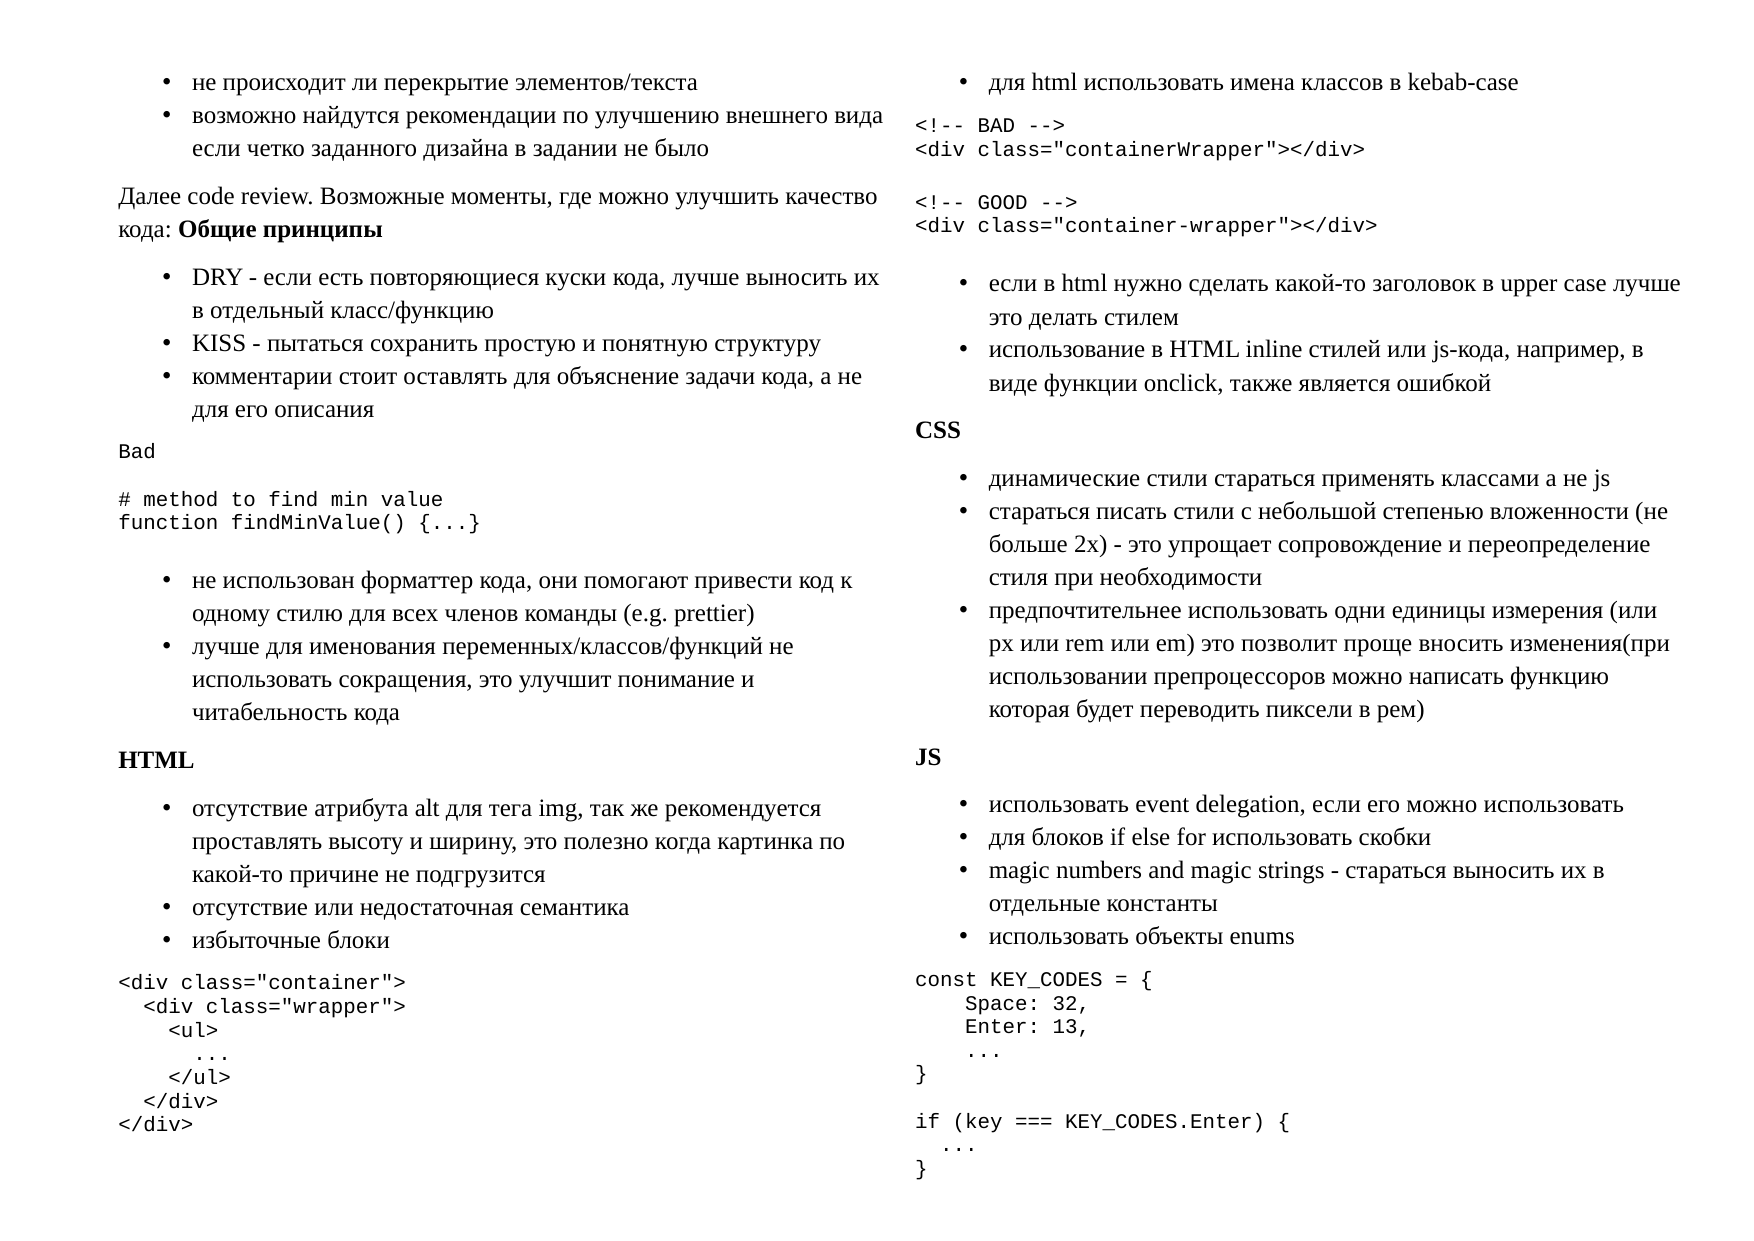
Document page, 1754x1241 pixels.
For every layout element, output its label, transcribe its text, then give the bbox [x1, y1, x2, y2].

list использование в HTML inline стилей или js-кода, например, в виде функции onclick, также является ошибкой [959, 334, 1682, 396]
text const KEY_CODES = { [915, 969, 1682, 992]
text } [915, 1158, 1682, 1182]
list динамические стили стараться применять классами а не js [959, 463, 1682, 492]
list возможно найдутся рекомендации по улучшению внешнего вида если четко заданного дизайна в задании не было [162, 100, 886, 162]
list избыточные блоки [162, 925, 886, 953]
list не происходит ли перекрытие элементов/текста [162, 67, 886, 96]
text ... [915, 1040, 1682, 1063]
text # method to find min value [118, 489, 886, 512]
text Enter: 13, [915, 1016, 1682, 1040]
text </div> [118, 1091, 886, 1114]
list DRY - если есть повторяющиеся куски кода, лучше выносить их в отдельный класс/функцию [162, 262, 886, 323]
list стараться писать стили с небольшой степенью вложенности (не больше 2х) - это упрощает сопровождение и переопределение стиля при необходимости [959, 496, 1682, 591]
list комментарии стоит оставлять для объяснение задачи кода, а не для его описания [162, 361, 886, 422]
text <div class="container"> [118, 972, 886, 996]
text CSS [915, 415, 1682, 444]
list для html использовать имена классов в kebab-case [959, 67, 1682, 96]
list не использован форматтер кода, они помогают привести код к одному стилю для всех членов команды (e.g. prettier) [162, 565, 886, 627]
text if (key === KEY_CODES.Enter) { [915, 1111, 1682, 1134]
list лучше для именования переменных/классов/функций не использовать сокращения, это улучшит понимание и читабельность кода [162, 631, 886, 726]
list magic numbers and magic strings - стараться выносить их в отдельные константы [959, 855, 1682, 917]
list KISS - пытаться сохранить простую и понятную структуру [162, 328, 886, 356]
text Space: 32, [915, 992, 1682, 1016]
text ... [915, 1134, 1682, 1158]
text <div class="container-wrapper"></div> [915, 215, 1682, 239]
list отсутствие или недостаточная семантика [162, 892, 886, 921]
list использовать event delegation, если его можно использовать [959, 789, 1682, 818]
text Bad [118, 441, 886, 465]
list предпочтительнее использовать одни единицы измерения (или px или rem или em) это позволит проще вносить изменения(при использовании препроцессоров можно написать функцию которая будет переводить пиксели в рем) [959, 595, 1682, 723]
text } [915, 1063, 1682, 1087]
text <!-- BAD --> [915, 115, 1682, 139]
list для блоков if else for использовать скобки [959, 822, 1682, 851]
text <div class="wrapper"> [118, 996, 886, 1020]
text <!-- GOOD --> [915, 192, 1682, 215]
list отсутствие атрибута alt для тeга img, так же рекомендуется проставлять высоту и ширину, это полезно когда картинка по какой-то причине не подгрузится [162, 793, 886, 887]
text JS [915, 742, 1682, 770]
text Далее code review. Возможные моменты, где можно улучшить качество кода: Общие принципы [118, 181, 886, 243]
list если в html нужно сделать какой-то заголовок в upper case лучше это делать стилем [959, 268, 1682, 330]
text <div class="containerWrapper"></div> [915, 139, 1682, 162]
text function findMinValue() {...} [118, 512, 886, 536]
text ... [118, 1043, 886, 1067]
text </div> [118, 1114, 886, 1138]
text <ul> [118, 1020, 886, 1043]
text HTML [118, 745, 886, 774]
list использовать объекты enums [959, 921, 1682, 950]
text </ul> [118, 1067, 886, 1091]
